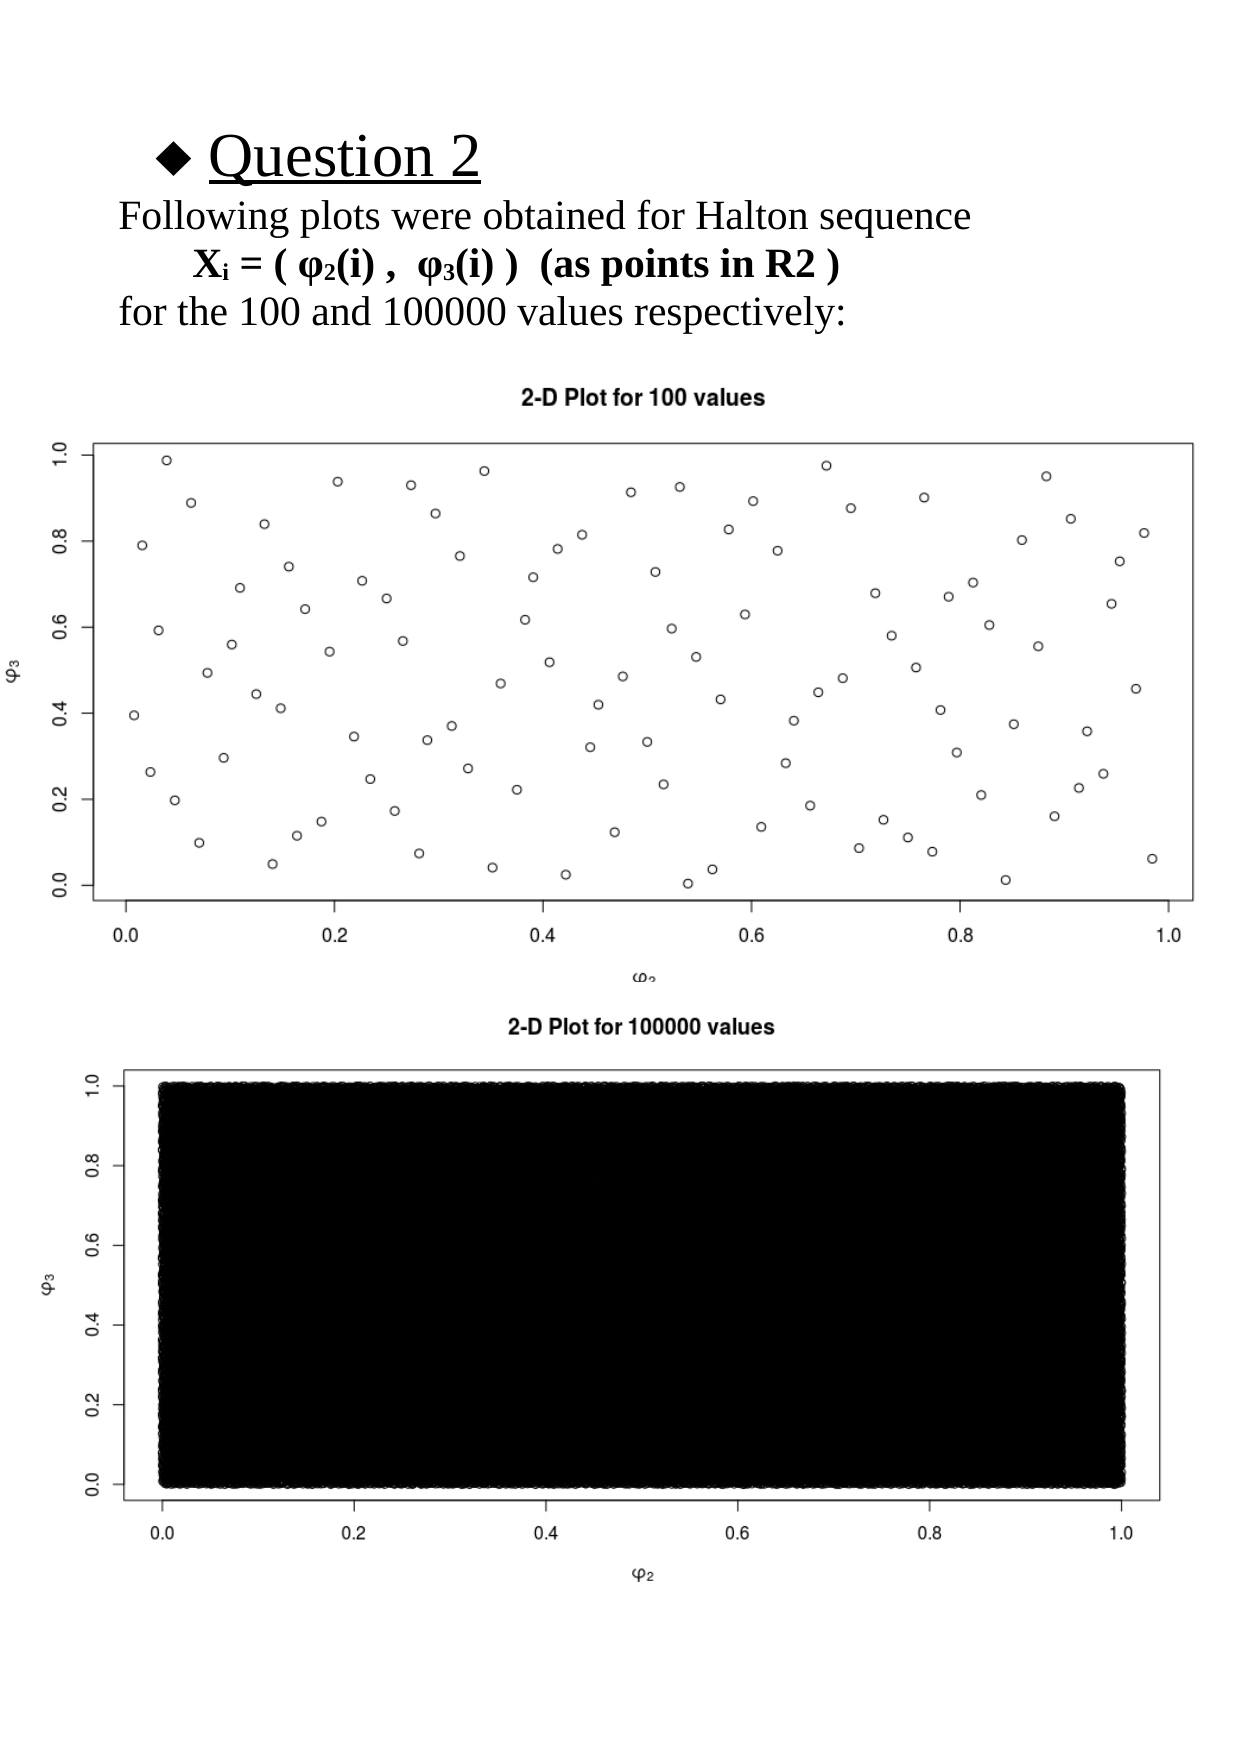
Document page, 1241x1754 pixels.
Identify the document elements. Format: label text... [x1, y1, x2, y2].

picture [0, 350, 1241, 1610]
text Xi = ( φ2(i) , φ3(i) ) (as points in R2 ) [118, 238, 1122, 286]
list Question 2 [156, 118, 1122, 190]
text for the 100 and 100000 values respectively: [118, 286, 1122, 334]
text Following plots were obtained for Halton sequence [118, 190, 1122, 238]
